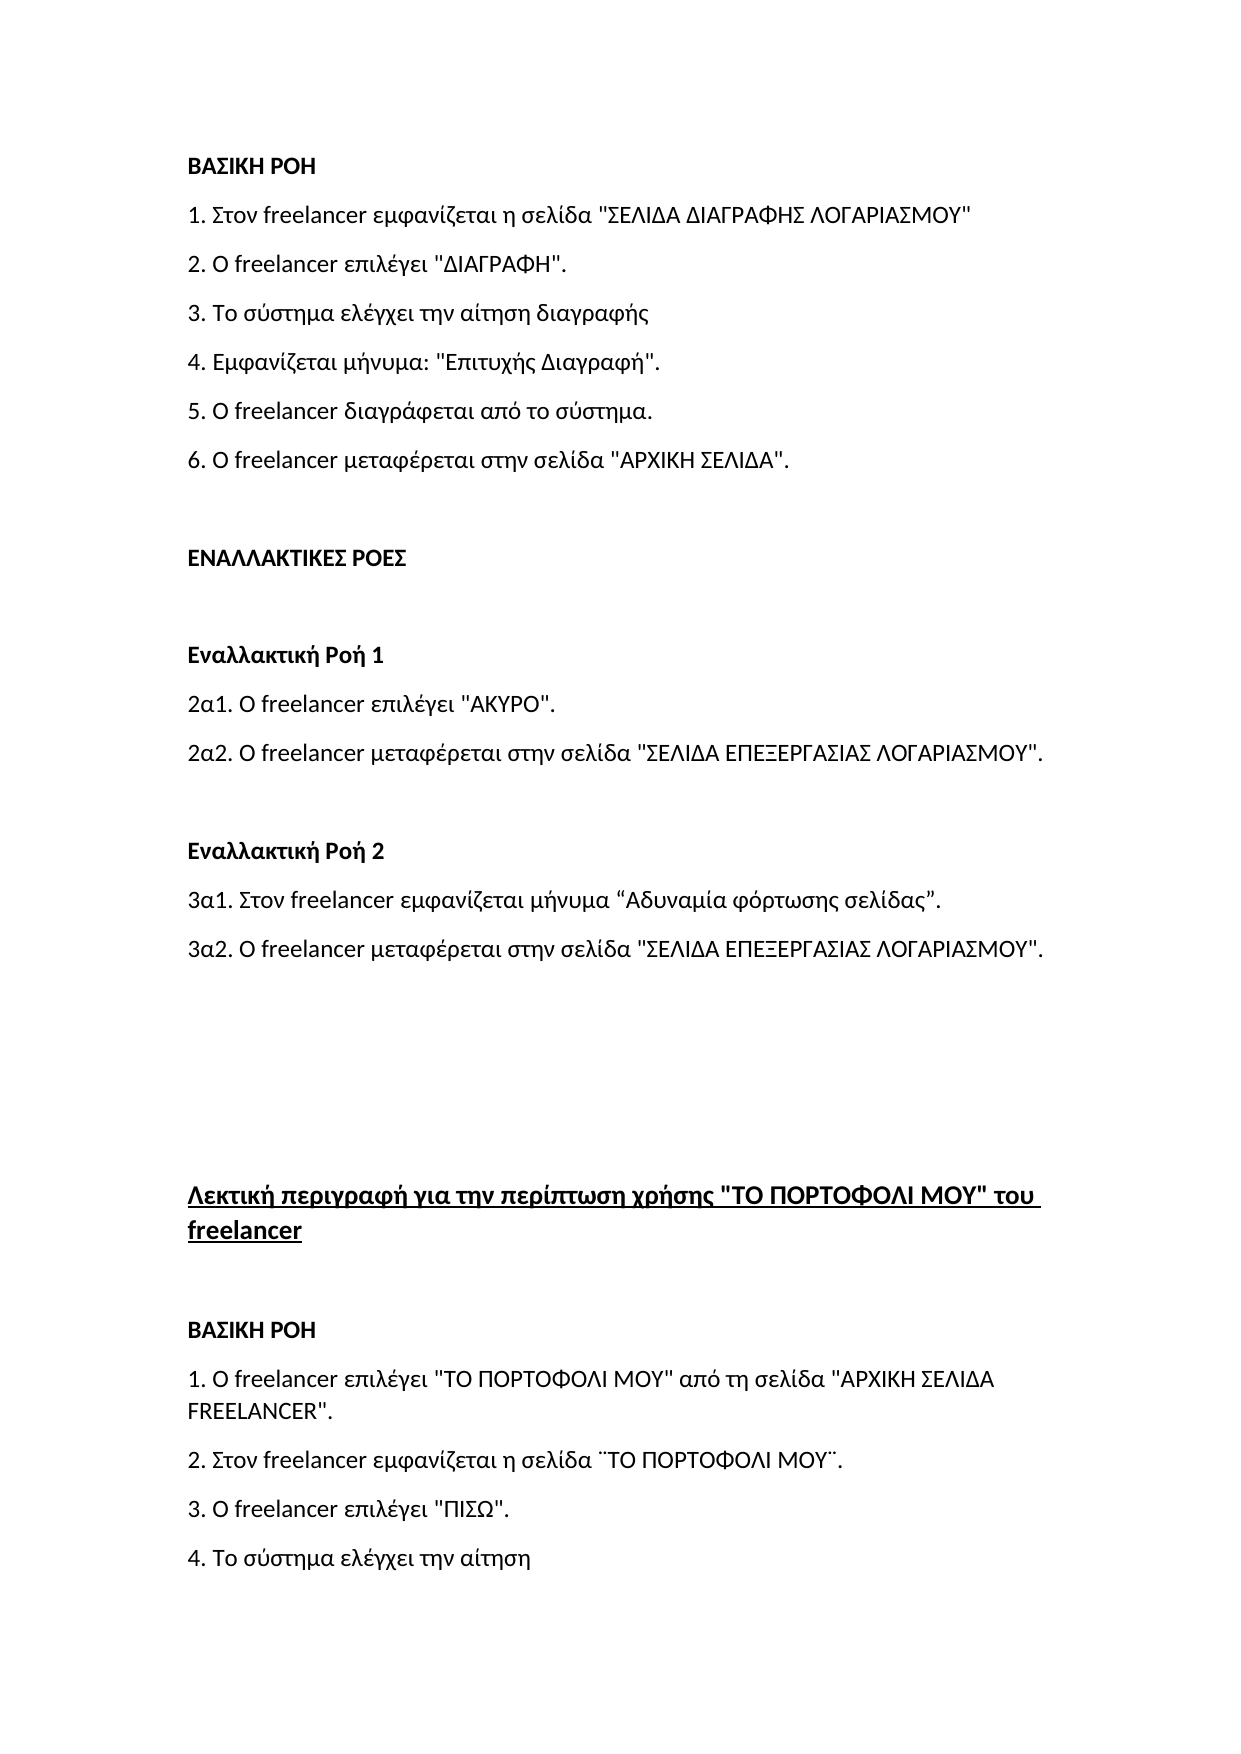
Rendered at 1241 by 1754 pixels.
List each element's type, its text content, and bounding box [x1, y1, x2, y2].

text 3. Το σύστημα ελέγχει την αίτηση διαγραφής [187, 297, 1053, 327]
text 2. Ο freelancer επιλέγει "ΔΙΑΓΡΑΦΗ". [187, 248, 1053, 278]
text ΒΑΣΙΚΗ ΡΟΗ [187, 1314, 1053, 1344]
text 4. Εμφανίζεται μήνυμα: "Επιτυχής Διαγραφή". [187, 346, 1053, 376]
text Εναλλακτική Ροή 2 [187, 835, 1053, 866]
text 3. Ο freelancer επιλέγει "ΠΙΣΩ". [187, 1493, 1053, 1523]
text 6. Ο freelancer μεταφέρεται στην σελίδα "ΑΡΧΙΚΗ ΣΕΛΙΔΑ". [187, 444, 1053, 474]
text 5. Ο freelancer διαγράφεται από το σύστημα. [187, 395, 1053, 425]
text 1. Στον freelancer εμφανίζεται η σελίδα "ΣΕΛΙΔΑ ΔΙΑΓΡΑΦΗΣ ΛΟΓΑΡΙΑΣΜΟΥ" [187, 199, 1053, 229]
text 2α1. Ο freelancer επιλέγει "ΑΚΥΡΟ". [187, 688, 1053, 719]
text ΒΑΣΙΚΗ ΡΟΗ [187, 150, 1053, 181]
text 2. Στον freelancer εμφανίζεται η σελίδα ¨ΤΟ ΠΟΡΤΟΦΟΛΙ ΜΟΥ¨. [187, 1444, 1053, 1474]
text ΕΝΑΛΛΑΚΤΙΚΕΣ ΡΟΕΣ [187, 542, 1053, 572]
text 3α1. Στον freelancer εμφανίζεται μήνυμα “Αδυναμία φόρτωσης σελίδας”. [187, 884, 1053, 915]
text 1. Ο freelancer επιλέγει "ΤΟ ΠΟΡΤΟΦΟΛΙ ΜΟΥ" από τη σελίδα "ΑΡΧΙΚΗ ΣΕΛΙΔΑ FREELANCER". [187, 1363, 1053, 1426]
text 3α2. Ο freelancer μεταφέρεται στην σελίδα "ΣΕΛΙΔΑ ΕΠΕΞΕΡΓΑΣΙΑΣ ΛΟΓΑΡΙΑΣΜΟΥ". [187, 933, 1053, 964]
text Εναλλακτική Ροή 1 [187, 639, 1053, 670]
text Λεκτική περιγραφή για την περίπτωση χρήσης "ΤΟ ΠΟΡΤΟΦΟΛΙ ΜΟΥ" του freelancer [187, 1178, 1053, 1246]
text 4. Το σύστημα ελέγχει την αίτηση [187, 1542, 1053, 1572]
text 2α2. Ο freelancer μεταφέρεται στην σελίδα "ΣΕΛΙΔΑ ΕΠΕΞΕΡΓΑΣΙΑΣ ΛΟΓΑΡΙΑΣΜΟΥ". [187, 737, 1053, 768]
